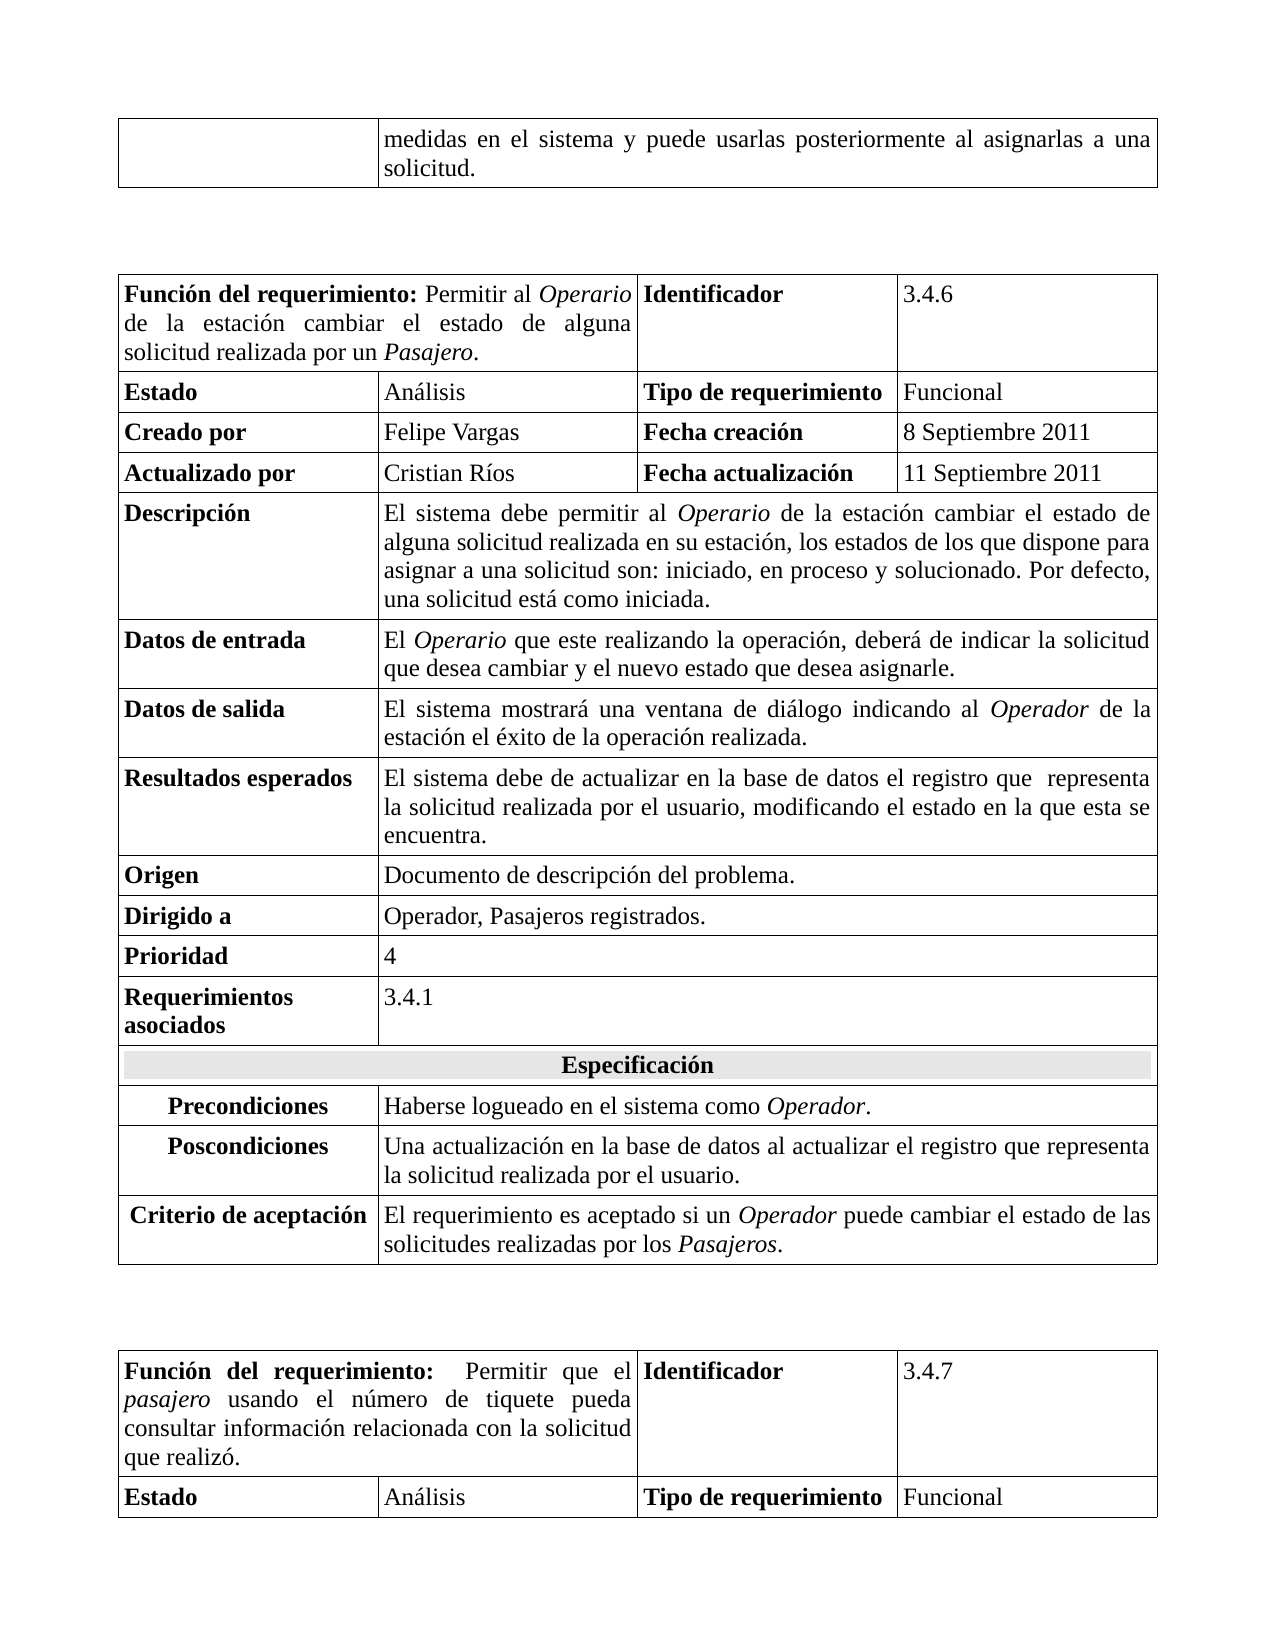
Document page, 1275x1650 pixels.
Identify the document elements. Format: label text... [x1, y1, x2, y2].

table_cell Poscondiciones [119, 1126, 378, 1194]
table_cell Dirigido a [119, 896, 378, 935]
table_cell 11 Septiembre 2011 [898, 453, 1157, 492]
table_cell Descripción [119, 493, 378, 619]
table_cell Especificación [119, 1046, 1157, 1085]
table_header 3.4.6 [898, 275, 1157, 371]
table_cell Creado por [119, 413, 378, 452]
table_cell Funcional [898, 372, 1157, 412]
table_cell Operador, Pasajeros registrados. [379, 896, 1157, 935]
table_header Función del requerimiento: Permitir al Operario de la estación cambiar el estado de alguna solicitud realizada por un Pasajero. [119, 275, 637, 371]
table_cell 8 Septiembre 2011 [898, 413, 1157, 452]
table_cell El sistema mostrará una ventana de diálogo indicando al Operador de la estación el éxito de la operación realizada. [379, 689, 1157, 757]
table_cell Funcional [898, 1477, 1157, 1517]
table_cell Resultados esperados [119, 758, 378, 855]
table_cell Análisis [379, 1477, 637, 1517]
table_cell Documento de descripción del problema. [379, 856, 1157, 895]
table_cell Cristian Ríos [379, 453, 637, 492]
table_cell Tipo de requerimiento [638, 372, 897, 412]
table_cell Datos de entrada [119, 620, 378, 688]
table_cell Fecha actualización [638, 453, 897, 492]
table_cell Datos de salida [119, 689, 378, 757]
table_cell El sistema debe permitir al Operario de la estación cambiar el estado de alguna solicitud realizada en su estación, los estados de los que dispone para asignar a una solicitud son: iniciado, en proceso y solucionado. Por defecto, una solicitud está como iniciada. [379, 493, 1157, 619]
table_cell Precondiciones [119, 1086, 378, 1125]
table_cell Requerimientos asociados [119, 977, 378, 1045]
table_cell 4 [379, 936, 1157, 976]
table_cell Una actualización en la base de datos al actualizar el registro que representa la solicitud realizada por el usuario. [379, 1126, 1157, 1194]
table_header Función del requerimiento: Permitir que el pasajero usando el número de tiquete pueda consultar información relacionada con la solicitud que realizó. [119, 1351, 637, 1476]
table_cell Estado [119, 1477, 378, 1517]
table_cell El Operario que este realizando la operación, deberá de indicar la solicitud que desea cambiar y el nuevo estado que desea asignarle. [379, 620, 1157, 688]
table_cell El requerimiento es aceptado si un Operador puede cambiar el estado de las solicitudes realizadas por los Pasajeros. [379, 1196, 1157, 1263]
table_cell Fecha creación [638, 413, 897, 452]
table_cell Origen [119, 856, 378, 895]
table_cell Estado [119, 372, 378, 412]
table_cell Actualizado por [119, 453, 378, 492]
table_cell El sistema debe de actualizar en la base de datos el registro que representa la solicitud realizada por el usuario, modificando el estado en la que esta se encuentra. [379, 758, 1157, 855]
table_cell Tipo de requerimiento [638, 1477, 897, 1517]
table_cell Criterio de aceptación [119, 1196, 378, 1263]
table_header Identificador [638, 275, 897, 371]
table_cell Análisis [379, 372, 637, 412]
table_cell Haberse logueado en el sistema como Operador. [379, 1086, 1157, 1125]
table_cell medidas en el sistema y puede usarlas posteriormente al asignarlas a una solicitud. [379, 119, 1157, 187]
table_cell [119, 119, 378, 187]
table_header 3.4.7 [898, 1351, 1157, 1476]
table_cell Prioridad [119, 936, 378, 976]
table_cell Felipe Vargas [379, 413, 637, 452]
table_header Identificador [638, 1351, 897, 1476]
table_cell 3.4.1 [379, 977, 1157, 1045]
